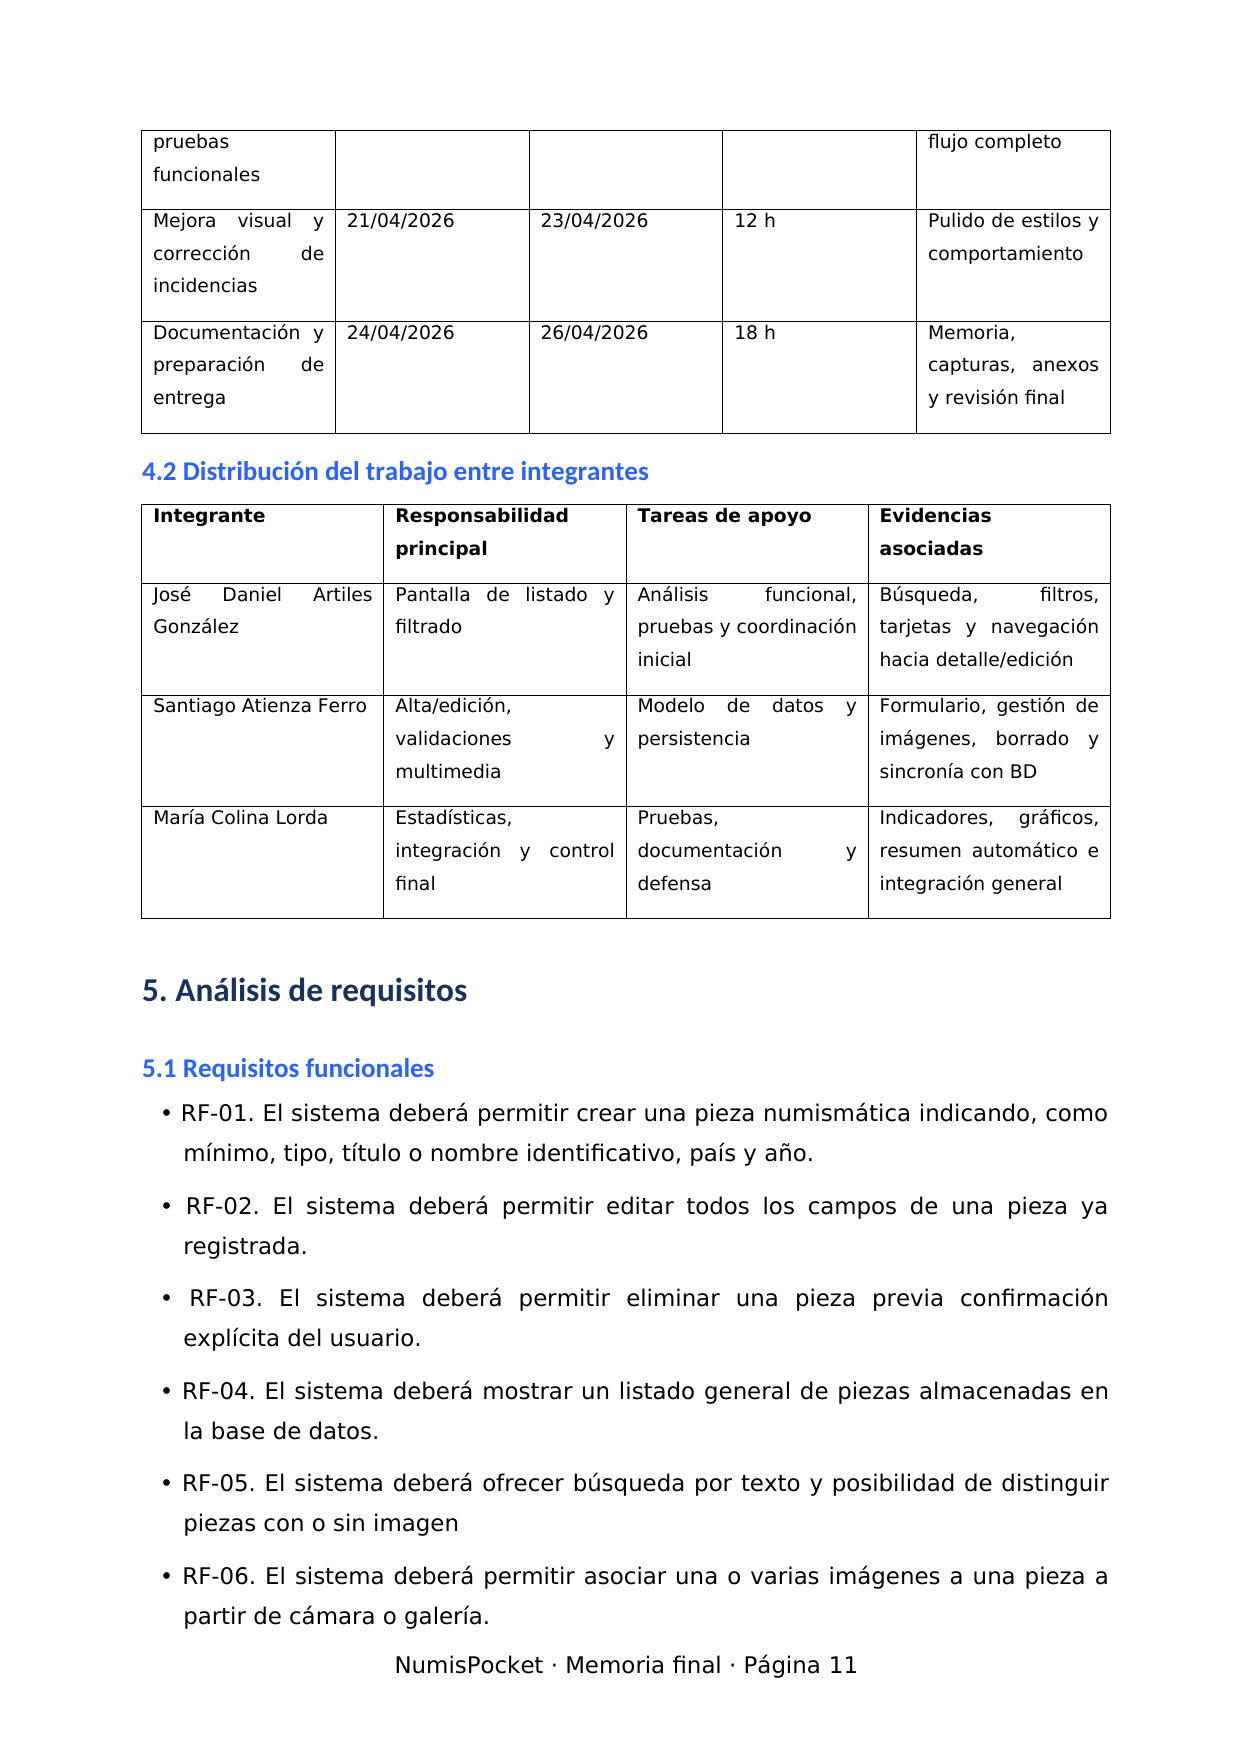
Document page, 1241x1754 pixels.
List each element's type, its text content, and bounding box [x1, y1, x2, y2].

table_cell Santiago Atienza Ferro [142, 696, 383, 806]
text • RF-01. El sistema deberá permitir crear una pieza numismática indicando, como mínimo, tipo, título o nombre identificativo, país y año. [159, 1100, 1110, 1167]
table_cell 21/04/2026 [336, 210, 529, 321]
table_cell Indicadores, gráficos, resumen automático e integración general [869, 807, 1110, 918]
table_cell flujo completo [917, 131, 1110, 209]
table_cell [723, 131, 916, 209]
text • RF-04. El sistema deberá mostrar un listado general de piezas almacenadas en la base de datos. [159, 1378, 1110, 1444]
text • RF-05. El sistema deberá ofrecer búsqueda por texto y posibilidad de distinguir piezas con o sin imagen [159, 1470, 1110, 1537]
subtitle 5. Análisis de requisitos [142, 969, 1110, 1010]
table_cell [336, 131, 529, 209]
text • RF-02. El sistema deberá permitir editar todos los campos de una pieza ya registrada. [159, 1193, 1110, 1259]
text • RF-06. El sistema deberá permitir asociar una o varias imágenes a una pieza a partir de cámara o galería. [159, 1563, 1110, 1629]
table_cell Análisis funcional, pruebas y coordinación inicial [627, 584, 868, 694]
table_cell Memoria, capturas, anexos y revisión final [917, 322, 1110, 432]
subtitle 5.1 Requisitos funcionales [142, 1051, 1110, 1084]
table_cell 18 h [723, 322, 916, 432]
subtitle 4.2 Distribución del trabajo entre integrantes [142, 454, 1110, 487]
table_cell José Daniel Artiles González [142, 584, 383, 694]
table_cell 26/04/2026 [530, 322, 722, 432]
table_cell [530, 131, 722, 209]
table_header Integrante [142, 505, 383, 583]
table_cell Alta/edición, validaciones y multimedia [384, 696, 626, 806]
table_cell Modelo de datos y persistencia [627, 696, 868, 806]
table_cell Búsqueda, filtros, tarjetas y navegación hacia detalle/edición [869, 584, 1110, 694]
table_header Evidencias asociadas [869, 505, 1110, 583]
table_cell Pulido de estilos y comportamiento [917, 210, 1110, 321]
table_cell pruebas funcionales [142, 131, 335, 209]
table_cell Pruebas, documentación y defensa [627, 807, 868, 918]
table_cell Mejora visual y corrección de incidencias [142, 210, 335, 321]
table_header Tareas de apoyo [627, 505, 868, 583]
table_cell 23/04/2026 [530, 210, 722, 321]
table_cell Documentación y preparación de entrega [142, 322, 335, 432]
table_cell María Colina Lorda [142, 807, 383, 918]
text • RF-03. El sistema deberá permitir eliminar una pieza previa confirmación explícita del usuario. [159, 1285, 1110, 1352]
table_cell 24/04/2026 [336, 322, 529, 432]
table_cell Pantalla de listado y filtrado [384, 584, 626, 694]
table_cell 12 h [723, 210, 916, 321]
table_header Responsabilidad principal [384, 505, 626, 583]
table_cell Estadísticas, integración y control final [384, 807, 626, 918]
table_cell Formulario, gestión de imágenes, borrado y sincronía con BD [869, 696, 1110, 806]
